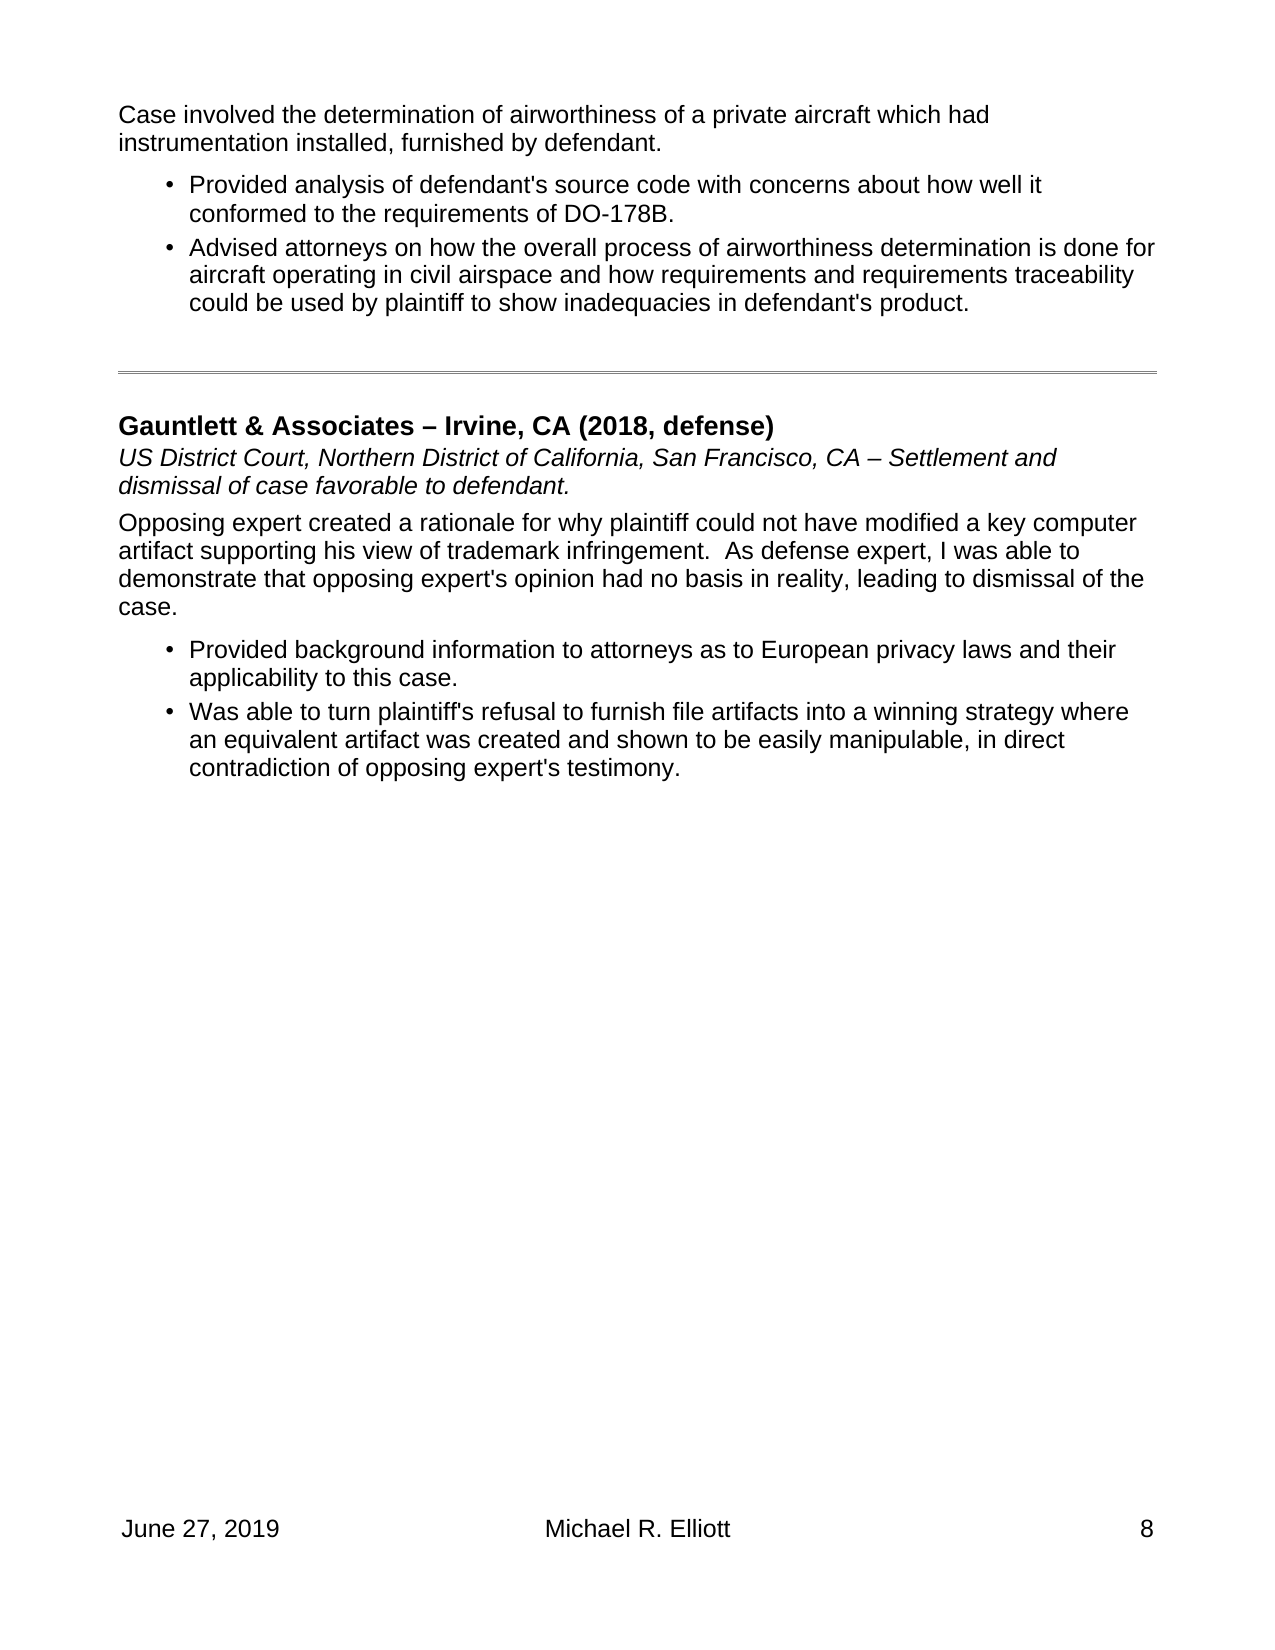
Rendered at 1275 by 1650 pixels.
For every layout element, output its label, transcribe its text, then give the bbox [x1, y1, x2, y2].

subtitle Gauntlett & Associates – Irvine, CA (2018, defense) [118, 411, 1157, 441]
subtitle Was able to turn plaintiff's refusal to furnish file artifacts into a winning strategy where an equivalent artifact was created and shown to be easily manipulable, in direct contradiction of opposing expert's testimony. [165, 698, 1157, 781]
text US District Court, Northern District of California, San Francisco, CA – Settlement and dismissal of case favorable to defendant. [118, 444, 1157, 500]
text Case involved the determination of airworthiness of a private aircraft which had instrumentation installed, furnished by defendant. [118, 101, 1157, 156]
text Opposing expert created a rationale for why plaintiff could not have modified a key computer artifact supporting his view of trademark infringement. As defense expert, I was able to demonstrate that opposing expert's opinion had no basis in reality, leading to dismissal of the case. [118, 509, 1157, 621]
subtitle Advised attorneys on how the overall process of airworthiness determination is done for aircraft operating in civil airspace and how requirements and requirements traceability could be used by plaintiff to show inadequacies in defendant's product. [165, 233, 1157, 317]
subtitle Provided analysis of defendant's source code with concerns about how well it conformed to the requirements of DO-178B. [165, 171, 1157, 227]
subtitle Provided background information to attorneys as to European privacy laws and their applicability to this case. [165, 636, 1157, 692]
